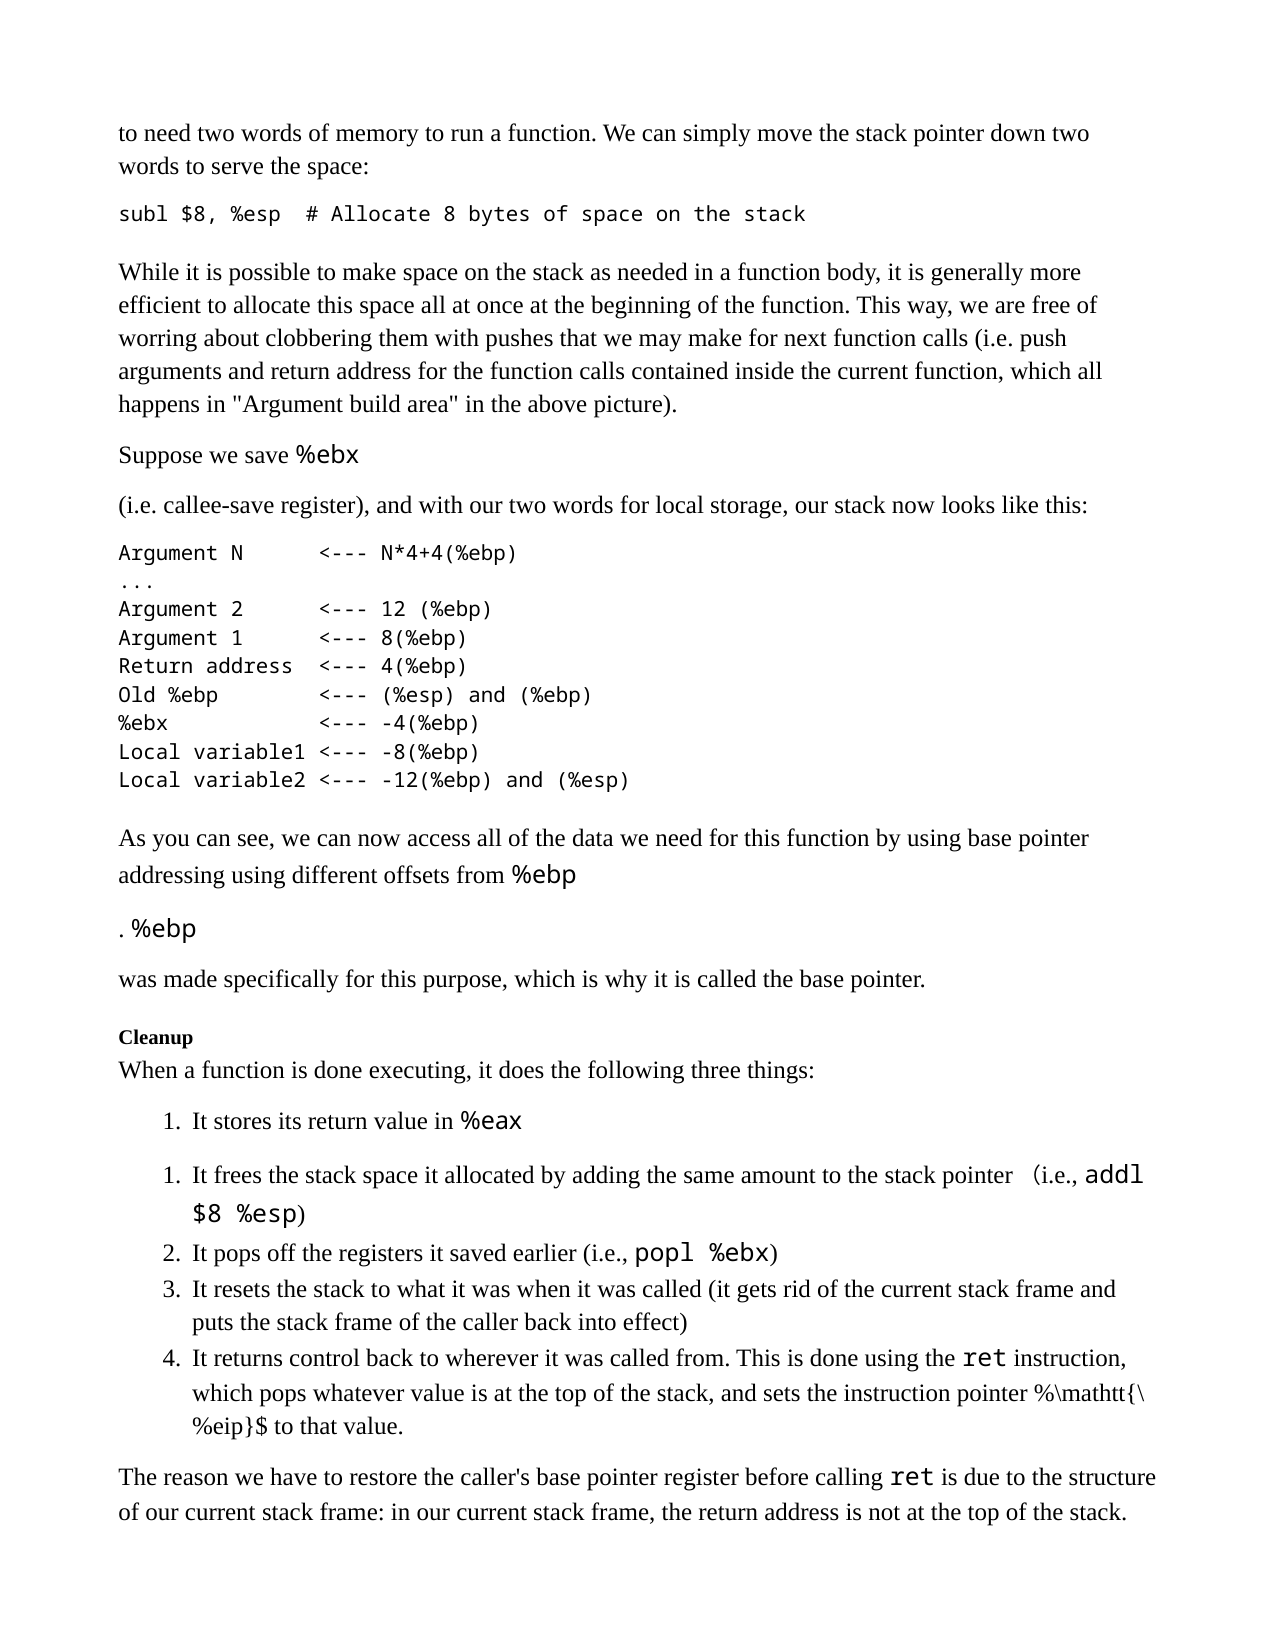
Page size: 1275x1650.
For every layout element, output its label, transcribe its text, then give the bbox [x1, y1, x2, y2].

text Local variable1 <--- -8(%ebp) [118, 737, 1157, 765]
text Argument N <--- N*4+4(%ebp) [118, 538, 1157, 566]
text While it is possible to make space on the stack as needed in a function body, it is generally more efficient to allocate this space all at once at the beginning of the function. This way, we are free of worring about clobbering them with pushes that we may make for next function calls (i.e. push arguments and return address for the function calls contained inside the current function, which all happens in "Argument build area" in the above picture). [118, 257, 1157, 417]
text When a function is done executing, it does the following three things: [118, 1055, 1157, 1084]
list It returns control back to wherever it was called from. This is done using the ret instruction, which pops whatever value is at the top of the stack, and sets the instruction pointer %\mathtt{\%eip}$ to that value. [162, 1340, 1157, 1440]
list It frees the stack space it allocated by adding the same amount to the stack pointer （i.e., addl $8 %esp) [162, 1156, 1157, 1229]
text Argument 1 <--- 8(%ebp) [118, 623, 1157, 651]
text As you can see, we can now access all of the data we need for this function by using base pointer addressing using different offsets from %ebp [118, 823, 1157, 891]
text ... [118, 566, 1157, 594]
text Local variable2 <--- -12(%ebp) and (%esp) [118, 765, 1157, 794]
text . %ebp [118, 911, 1157, 945]
list It pops off the registers it saved earlier (i.e., popl %ebx) [162, 1234, 1157, 1269]
text The reason we have to restore the caller's base pointer register before calling ret is due to the structure of our current stack frame: in our current stack frame, the return address is not at the top of the stack. [118, 1459, 1157, 1526]
list It stores its return value in %eax [162, 1102, 1157, 1137]
text Argument 2 <--- 12 (%ebp) [118, 594, 1157, 623]
text subl $8, %esp # Allocate 8 bytes of space on the stack [118, 199, 1157, 227]
list It resets the stack to what it was when it was called (it gets rid of the current stack frame and puts the stack frame of the caller back into effect) [162, 1274, 1157, 1336]
text was made specifically for this purpose, which is why it is called the base pointer. [118, 964, 1157, 993]
text Old %ebp <--- (%esp) and (%ebp) [118, 680, 1157, 708]
text %ebx <--- -4(%ebp) [118, 708, 1157, 737]
text (i.e. callee-save register), and with our two words for local storage, our stack now looks like this: [118, 490, 1157, 519]
text Suppose we save %ebx [118, 436, 1157, 470]
text Return address <--- 4(%ebp) [118, 651, 1157, 680]
subtitle Cleanup [118, 1024, 1157, 1049]
text to need two words of memory to run a function. We can simply move the stack pointer down two words to serve the space: [118, 118, 1157, 180]
